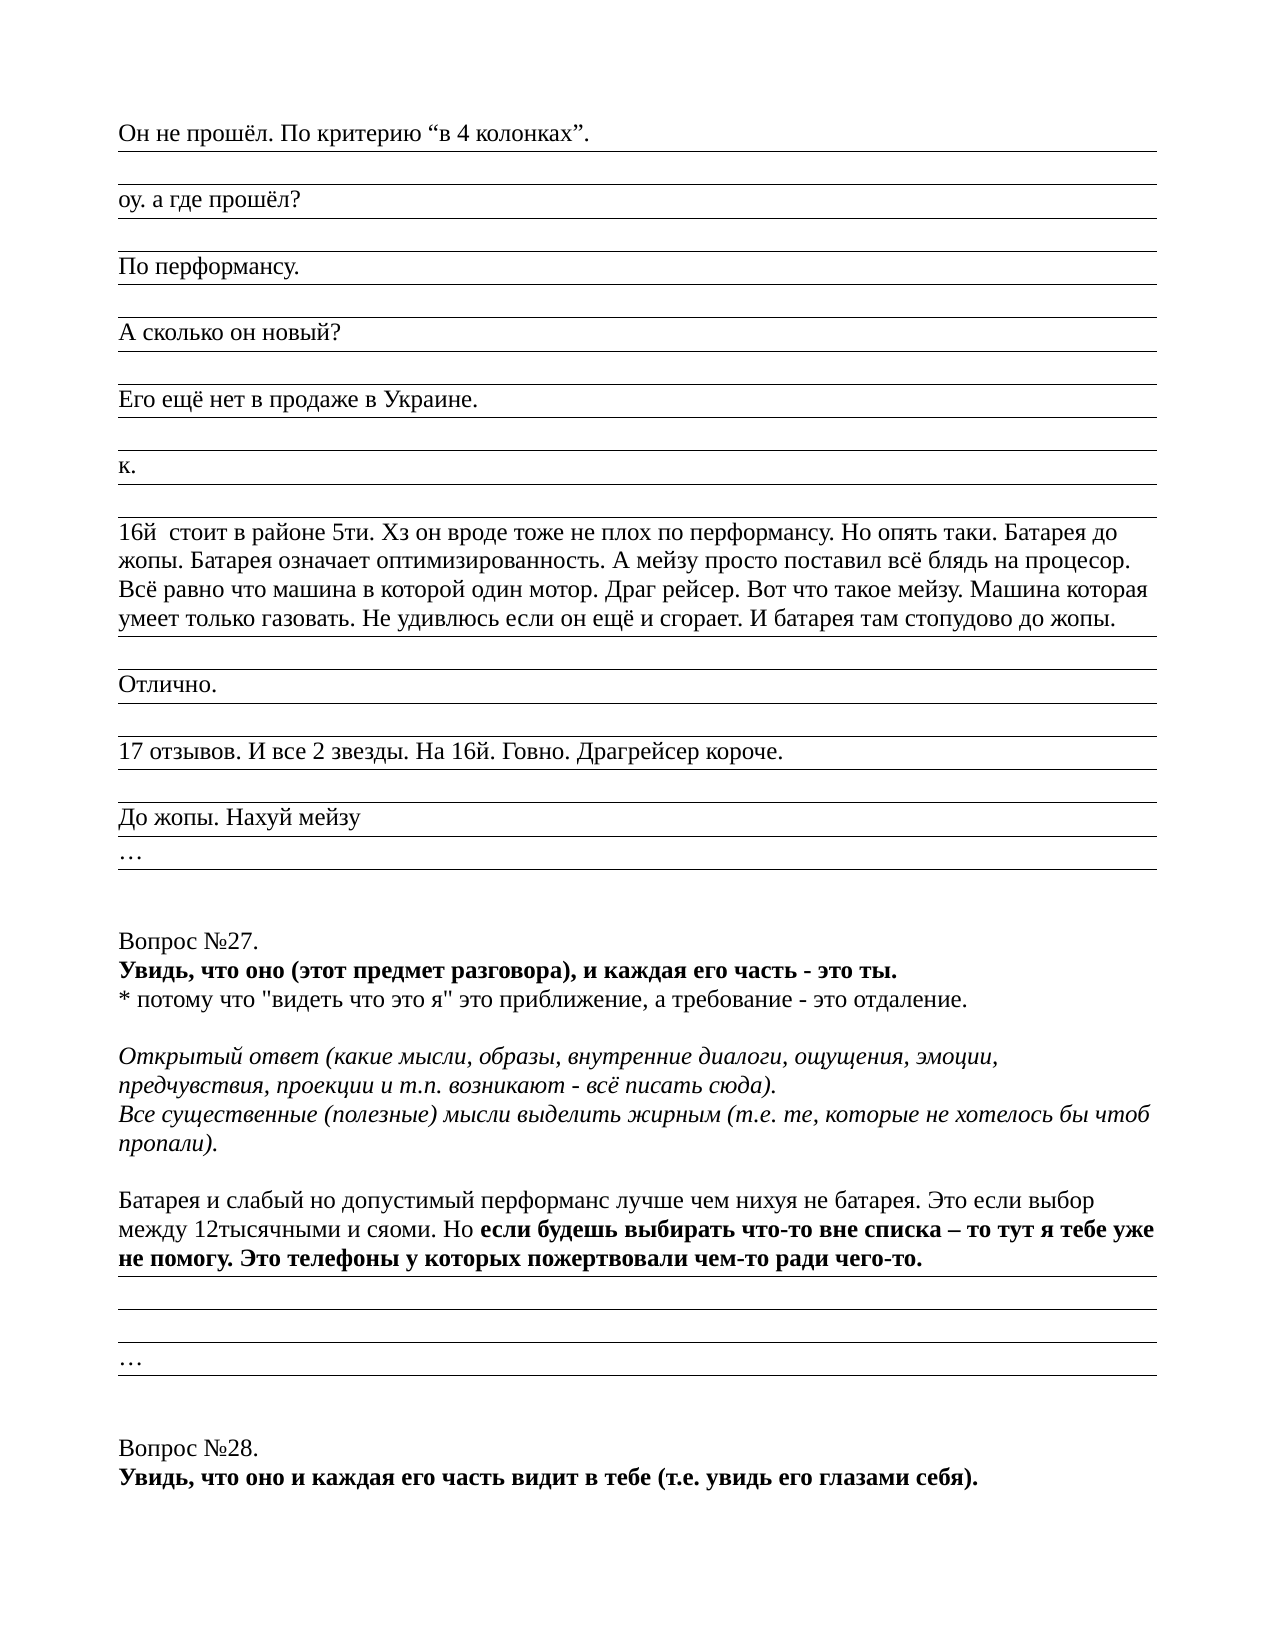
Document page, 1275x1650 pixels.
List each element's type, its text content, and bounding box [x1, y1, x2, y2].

text Вопрос №28. [118, 1433, 1157, 1462]
text До жопы. Нахуй мейзу [118, 803, 1157, 836]
text Батарея и слабый но допустимый перформанс лучше чем нихуя не батарея. Это если выбор между 12тысячными и сяоми. Но если будешь выбирать что-то вне списка – то тут я тебе уже не помогу. Это телефоны у которых пожертвовали чем-то ради чего-то. [118, 1185, 1157, 1276]
text … [118, 837, 1157, 869]
text 17 отзывов. И все 2 звезды. На 16й. Говно. Драгрейсер короче. [118, 737, 1157, 769]
text Увидь, что оно (этот предмет разговора), и каждая его часть - это ты. [118, 955, 1157, 984]
text 16й стоит в районе 5ти. Хз он вроде тоже не плох по перформансу. Но опять таки. Батарея до жопы. Батарея означает оптимизированность. А мейзу просто поставил всё блядь на процесор. Всё равно что машина в которой один мотор. Драг рейсер. Вот что такое мейзу. Машина которая умеет только газовать. Не удивлюсь если он ещё и сгорает. И батарея там стопудово до жопы. [118, 518, 1157, 636]
text Он не прошёл. По критерию “в 4 колонках”. [118, 118, 1157, 151]
text оу. а где прошёл? [118, 185, 1157, 218]
text По перформансу. [118, 252, 1157, 284]
text к. [118, 451, 1157, 484]
text Увидь, что оно и каждая его часть видит в тебе (т.е. увидь его глазами себя). [118, 1462, 1157, 1491]
text Вопрос №27. [118, 926, 1157, 955]
text Открытый ответ (какие мысли, образы, внутренние диалоги, ощущения, эмоции, предчувствия, проекции и т.п. возникают - всё писать сюда). [118, 1041, 1157, 1099]
text … [118, 1343, 1157, 1375]
text * потому что "видеть что это я" это приближение, а требование - это отдаление. [118, 984, 1157, 1013]
text Его ещё нет в продаже в Украине. [118, 385, 1157, 417]
text Отлично. [118, 670, 1157, 703]
text А сколько он новый? [118, 318, 1157, 351]
text Все существенные (полезные) мысли выделить жирным (т.е. те, которые не хотелось бы чтоб пропали). [118, 1099, 1157, 1156]
